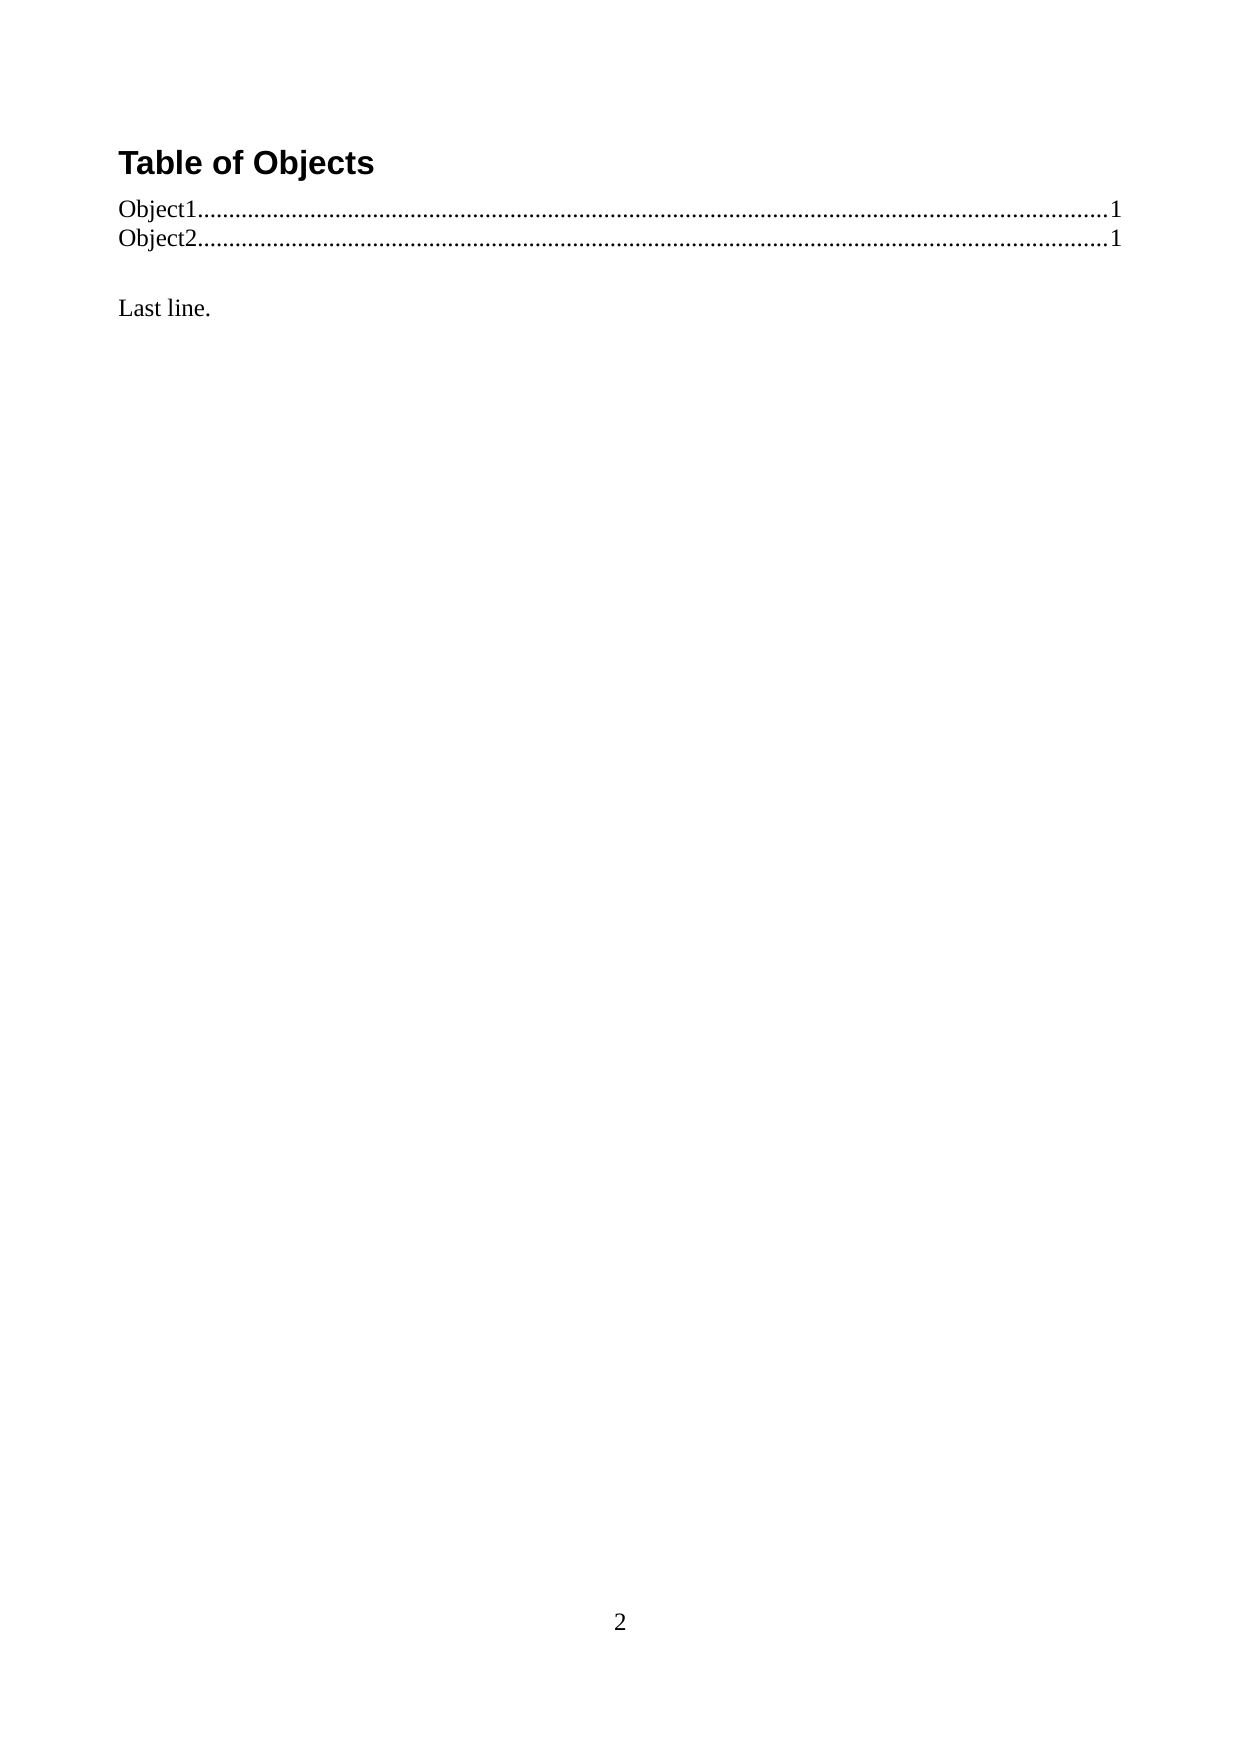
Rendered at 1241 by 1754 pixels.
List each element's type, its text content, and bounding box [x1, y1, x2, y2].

text Object1 1 [118, 194, 1122, 223]
text Object2 1 [118, 223, 1122, 252]
text Last line. [118, 293, 1122, 322]
subtitle Table of Objects [118, 143, 1122, 182]
